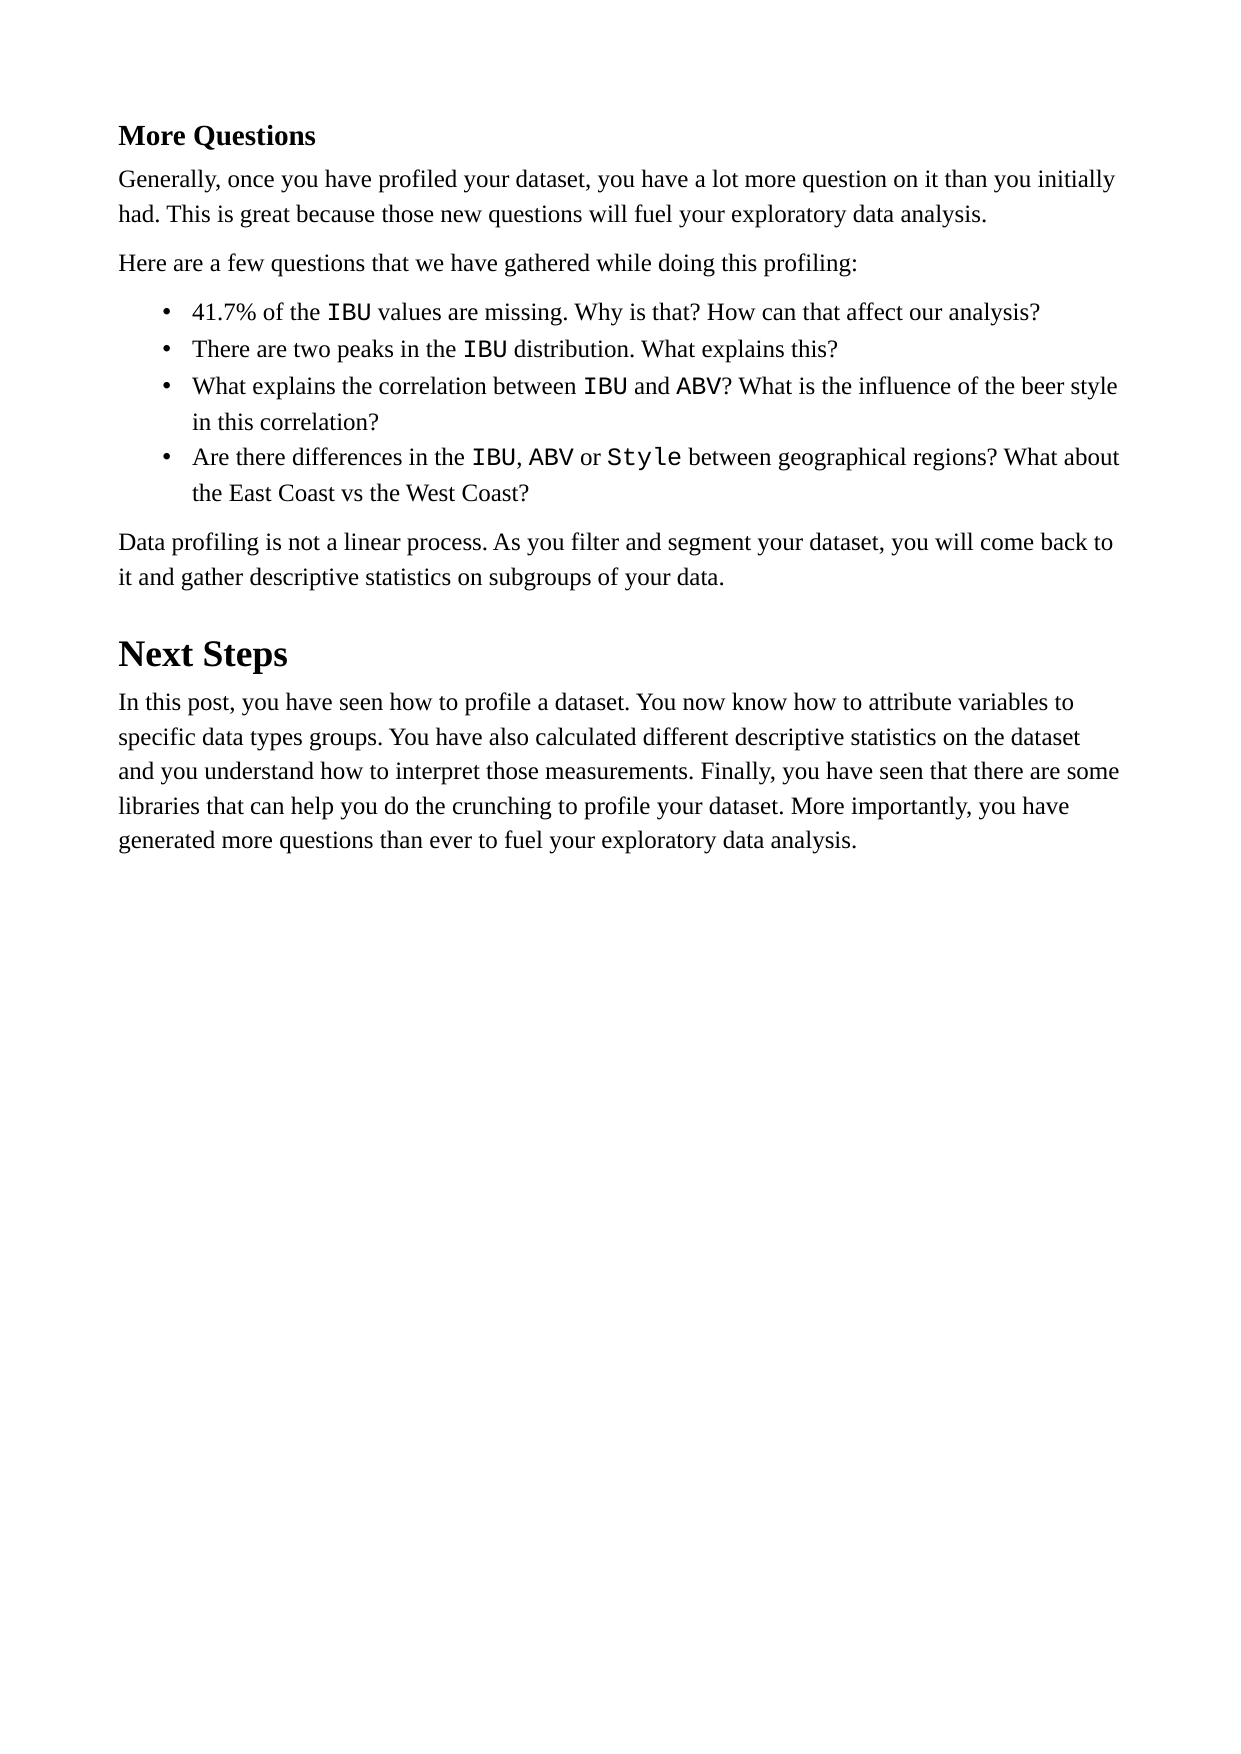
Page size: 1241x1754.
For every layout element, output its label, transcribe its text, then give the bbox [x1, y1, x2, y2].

text In this post, you have seen how to profile a dataset. You now know how to attribute variables to specific data types groups. You have also calculated different descriptive statistics on the dataset and you understand how to interpret those measurements. Finally, you have seen that there are some libraries that can help you do the crunching to profile your dataset. More importantly, you have generated more questions than ever to fuel your exploratory data analysis. [118, 687, 1122, 854]
list What explains the correlation between IBU and ABV? What is the influence of the beer style in this correlation? [162, 371, 1122, 436]
text Here are a few questions that we have gathered while doing this profiling: [118, 248, 1122, 276]
list There are two peaks in the IBU distribution. What explains this? [162, 334, 1122, 364]
subtitle More Questions [118, 118, 1122, 152]
subtitle Next Steps [118, 632, 1122, 675]
list 41.7% of the IBU values are missing. Why is that? How can that affect our analysis? [162, 297, 1122, 328]
list Are there differences in the IBU, ABV or Style between geographical regions? What about the East Coast vs the West Coast? [162, 442, 1122, 507]
text Generally, once you have profiled your dataset, you have a lot more question on it than you initially had. This is great because those new questions will fuel your exploratory data analysis. [118, 164, 1122, 227]
text Data profiling is not a linear process. As you filter and segment your dataset, you will come back to it and gather descriptive statistics on subgroups of your data. [118, 527, 1122, 591]
